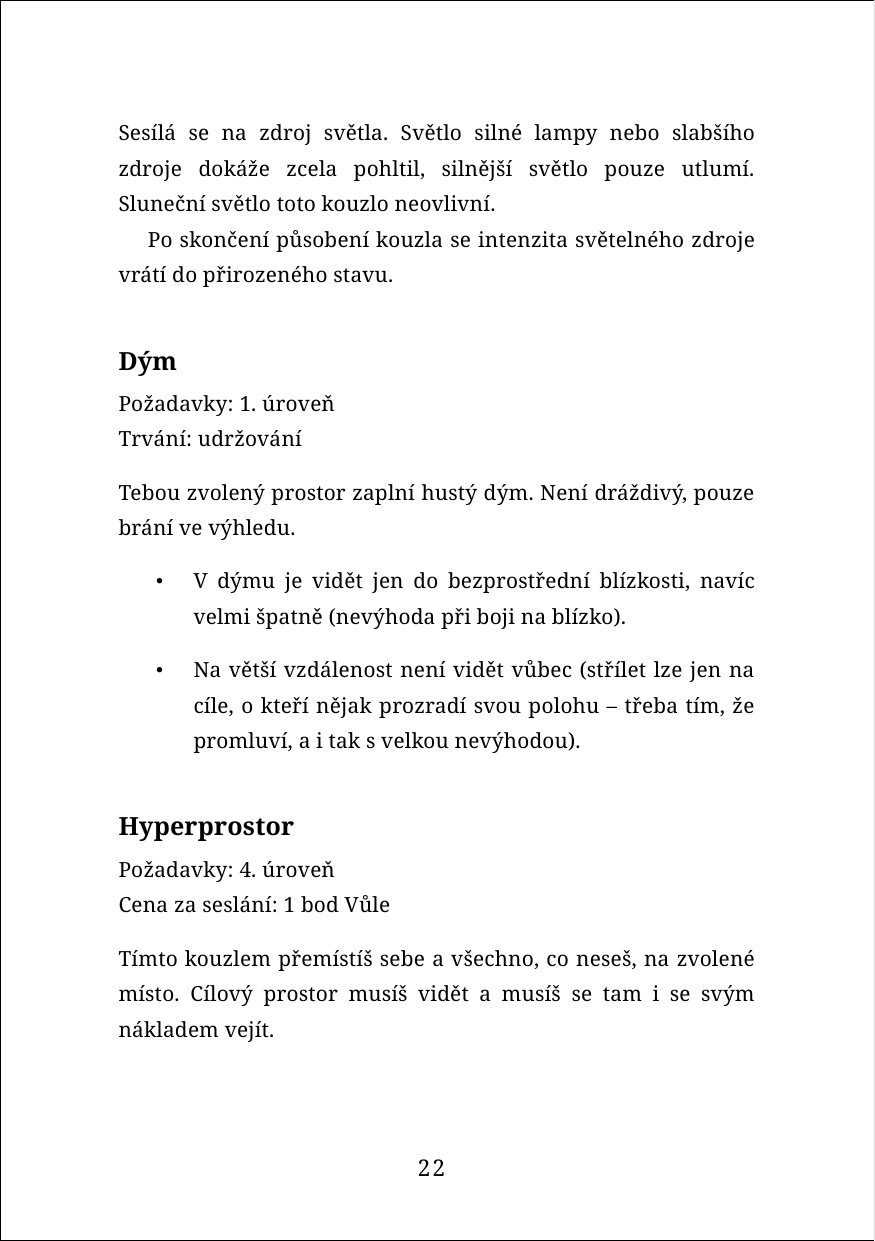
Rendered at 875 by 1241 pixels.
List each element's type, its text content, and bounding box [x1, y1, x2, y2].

text Požadavky: 1. úroveň Trvání: udržování [118, 389, 756, 453]
text Požadavky: 4. úroveň Cena za seslání: 1 bod Vůle [118, 855, 756, 919]
text Sesílá se na zdroj světla. Světlo silné lampy nebo slabšího zdroje dokáže zcela pohltil, silnější světlo pouze utlumí. Sluneční světlo toto kouzlo neovlivní. Po skončení působení kouzla se intenzita světelného zdroje vrátí do přirozeného stavu. [118, 118, 756, 289]
subtitle Hyperprostor [118, 809, 756, 843]
list V dýmu je vidět jen do bezprostřední blízkosti, navíc velmi špatně (nevýhoda při boji na blízko). [156, 566, 756, 630]
text Tímto kouzlem přemístíš sebe a všechno, co neseš, na zvolené místo. Cílový prostor musíš vidět a musíš se tam i se svým nákladem vejít. [118, 944, 756, 1043]
list Na větší vzdálenost není vidět vůbec (střílet lze jen na cíle, o kteří nějak prozradí svou polohu – třeba tím, že promluví, a i tak s velkou nevýhodou). [156, 655, 756, 755]
text Tebou zvolený prostor zaplní hustý dým. Není dráždivý, pouze brání ve výhledu. [118, 478, 756, 542]
subtitle Dým [118, 343, 756, 377]
